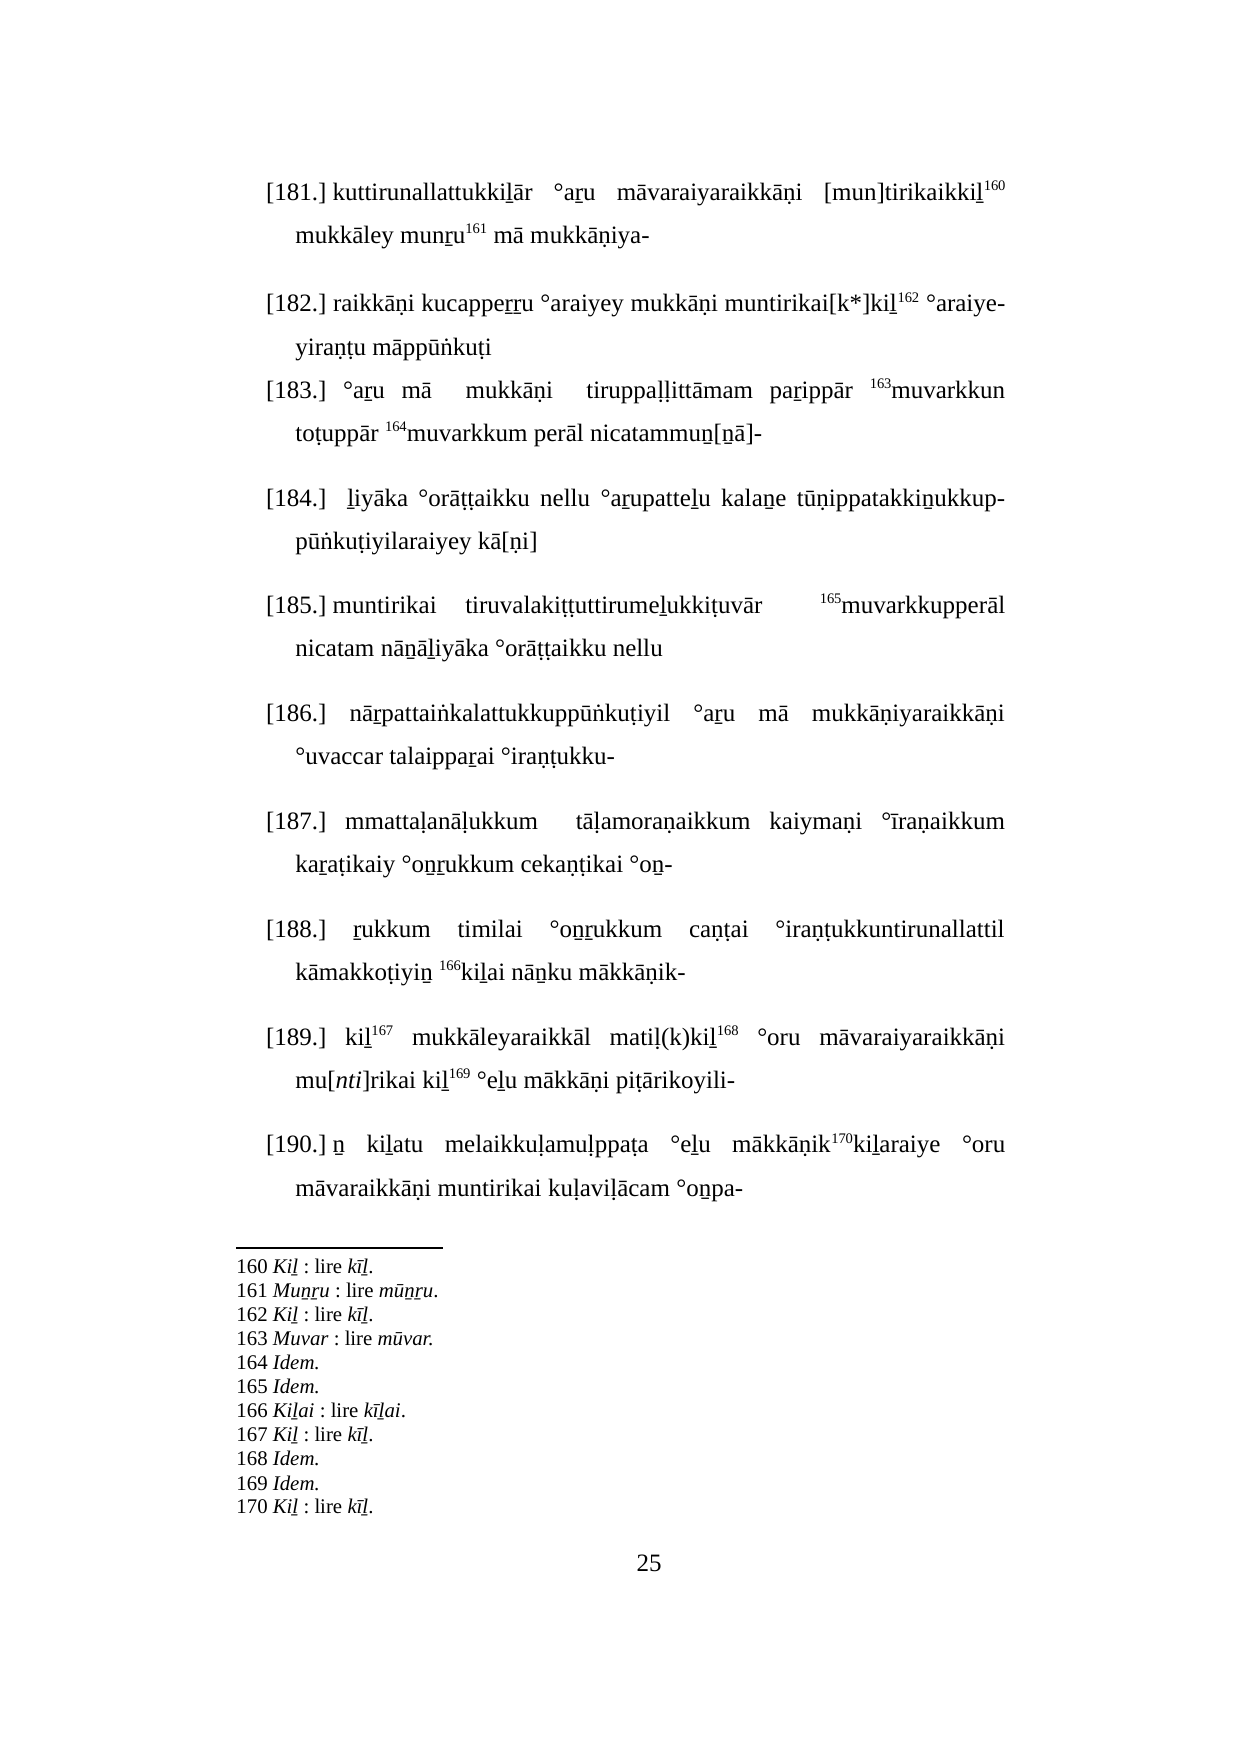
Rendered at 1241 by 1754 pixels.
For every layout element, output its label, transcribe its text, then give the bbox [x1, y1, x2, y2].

text Idem. [236, 1470, 1061, 1494]
text [186.] nāṟpattaiṅkalattukkuppūṅkuṭiyil °aṟu mā mukkāṇiyaraikkāṇi °uvaccar talaippaṟai °iraṇṭukku- [266, 698, 1005, 770]
text Kiḻ : lire kīḻ. [236, 1302, 1061, 1326]
text [188.] ṟukkum timilai °oṉṟukkum caṇṭai °iraṇṭukkuntirunallattil kāmakkoṭiyiṉ kiḻai nāṉku mākkāṇik- [266, 914, 1005, 986]
text [183.] °aṟu mā mukkāṇi tiruppaḷḷittāmam paṟippār muvarkkun toṭuppār muvarkkum perāl nicatammuṉ[ṉā]- [266, 375, 1005, 447]
text Muvar : lire mūvar. [236, 1326, 1061, 1350]
text Idem. [236, 1446, 1061, 1470]
text Muṉṟu : lire mūṉṟu. [236, 1278, 1061, 1302]
text Kiḻ : lire kīḻ. [236, 1422, 1061, 1446]
text [187.] mmattaḷanāḷukkum tāḷamoraṇaikkum kaiymaṇi °īraṇaikkum kaṟaṭikaiy °oṉṟukkum cekaṇṭikai °oṉ- [266, 806, 1005, 878]
text [182.] raikkāṇi kucappeṟṟu °araiyey mukkāṇi muntirikai[k*]kiḻ °araiye-yiraṇṭu māppūṅkuṭi [266, 288, 1005, 360]
text Idem. [236, 1374, 1061, 1398]
text Kiḻ : lire kīḻ. [236, 1494, 1061, 1518]
text Kiḻ : lire kīḻ. [236, 1254, 1061, 1278]
text [181.] kuttirunallattukkiḻār °aṟu māvaraiyaraikkāṇi [mun]tirikaikkiḻ mukkāley munṟu mā mukkāṇiya- [266, 177, 1005, 249]
text [189.] kiḻ mukkāleyaraikkāl matiḷ(k)kiḻ °oru māvaraiyaraikkāṇi mu[nti]rikai kiḻ °eḻu mākkāṇi piṭārikoyili- [266, 1022, 1005, 1093]
text [190.] ṉ kiḻatu melaikkuḷamuḷppaṭa °eḻu mākkāṇikkiḻaraiye °oru māvaraikkāṇi muntirikai kuḷaviḷācam °oṉpa- [266, 1129, 1005, 1201]
text Kiḻai : lire kīḻai. [236, 1398, 1061, 1422]
text [184.] ḻiyāka °orāṭṭaikku nellu °aṟupatteḻu kalaṉe tūṇippatakkiṉukkup- pūṅkuṭiyilaraiyey kā[ṇi] [266, 483, 1005, 554]
text Idem. [236, 1350, 1061, 1374]
text [185.] muntirikai tiruvalakiṭṭuttirumeḻukkiṭuvār muvarkkupperāl nicatam nāṉāḻiyāka °orāṭṭaikku nellu [266, 590, 1005, 662]
